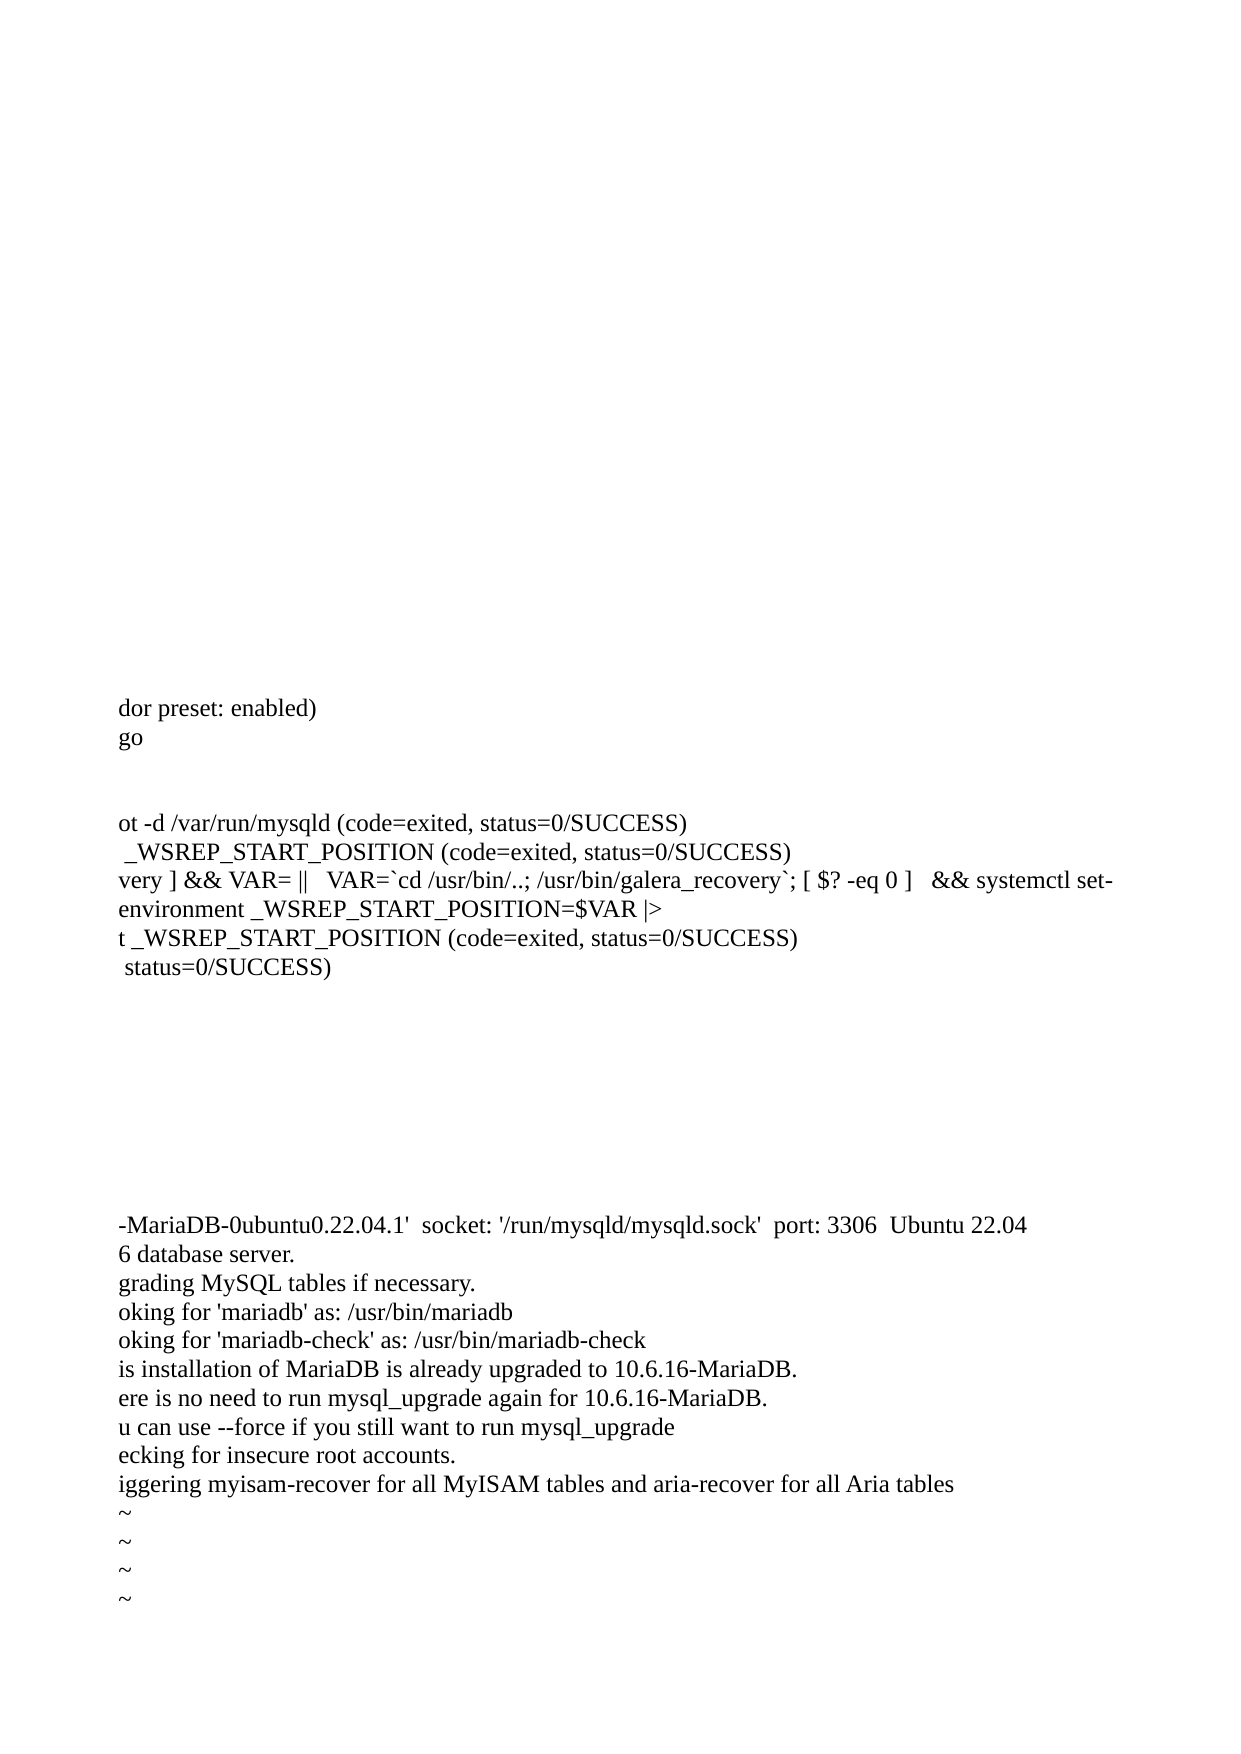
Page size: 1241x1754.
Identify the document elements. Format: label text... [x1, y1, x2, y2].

text -MariaDB-0ubuntu0.22.04.1' socket: '/run/mysqld/mysqld.sock' port: 3306 Ubuntu 22.04 [118, 1211, 1122, 1239]
text very ] && VAR= || VAR=`cd /usr/bin/..; /usr/bin/galera_recovery`; [ $? -eq 0 ] && systemctl set-environment _WSREP_START_POSITION=$VAR |> [118, 866, 1122, 923]
text _WSREP_START_POSITION (code=exited, status=0/SUCCESS) [118, 837, 1122, 866]
text oking for 'mariadb' as: /usr/bin/mariadb [118, 1297, 1122, 1326]
text ~ [118, 1556, 1122, 1584]
text ~ [118, 1584, 1122, 1613]
text grading MySQL tables if necessary. [118, 1268, 1122, 1297]
text ere is no need to run mysql_upgrade again for 10.6.16-MariaDB. [118, 1383, 1122, 1412]
text ~ [118, 1527, 1122, 1556]
text ot -d /var/run/mysqld (code=exited, status=0/SUCCESS) [118, 808, 1122, 837]
text is installation of MariaDB is already upgraded to 10.6.16-MariaDB. [118, 1354, 1122, 1383]
text t _WSREP_START_POSITION (code=exited, status=0/SUCCESS) [118, 923, 1122, 952]
text 6 database server. [118, 1239, 1122, 1268]
text ~ [118, 1498, 1122, 1527]
text dor preset: enabled) [118, 693, 1122, 722]
text oking for 'mariadb-check' as: /usr/bin/mariadb-check [118, 1326, 1122, 1354]
text u can use --force if you still want to run mysql_upgrade [118, 1412, 1122, 1441]
text status=0/SUCCESS) [118, 952, 1122, 981]
text go [118, 722, 1122, 751]
text iggering myisam-recover for all MyISAM tables and aria-recover for all Aria tables [118, 1469, 1122, 1498]
text ecking for insecure root accounts. [118, 1441, 1122, 1469]
